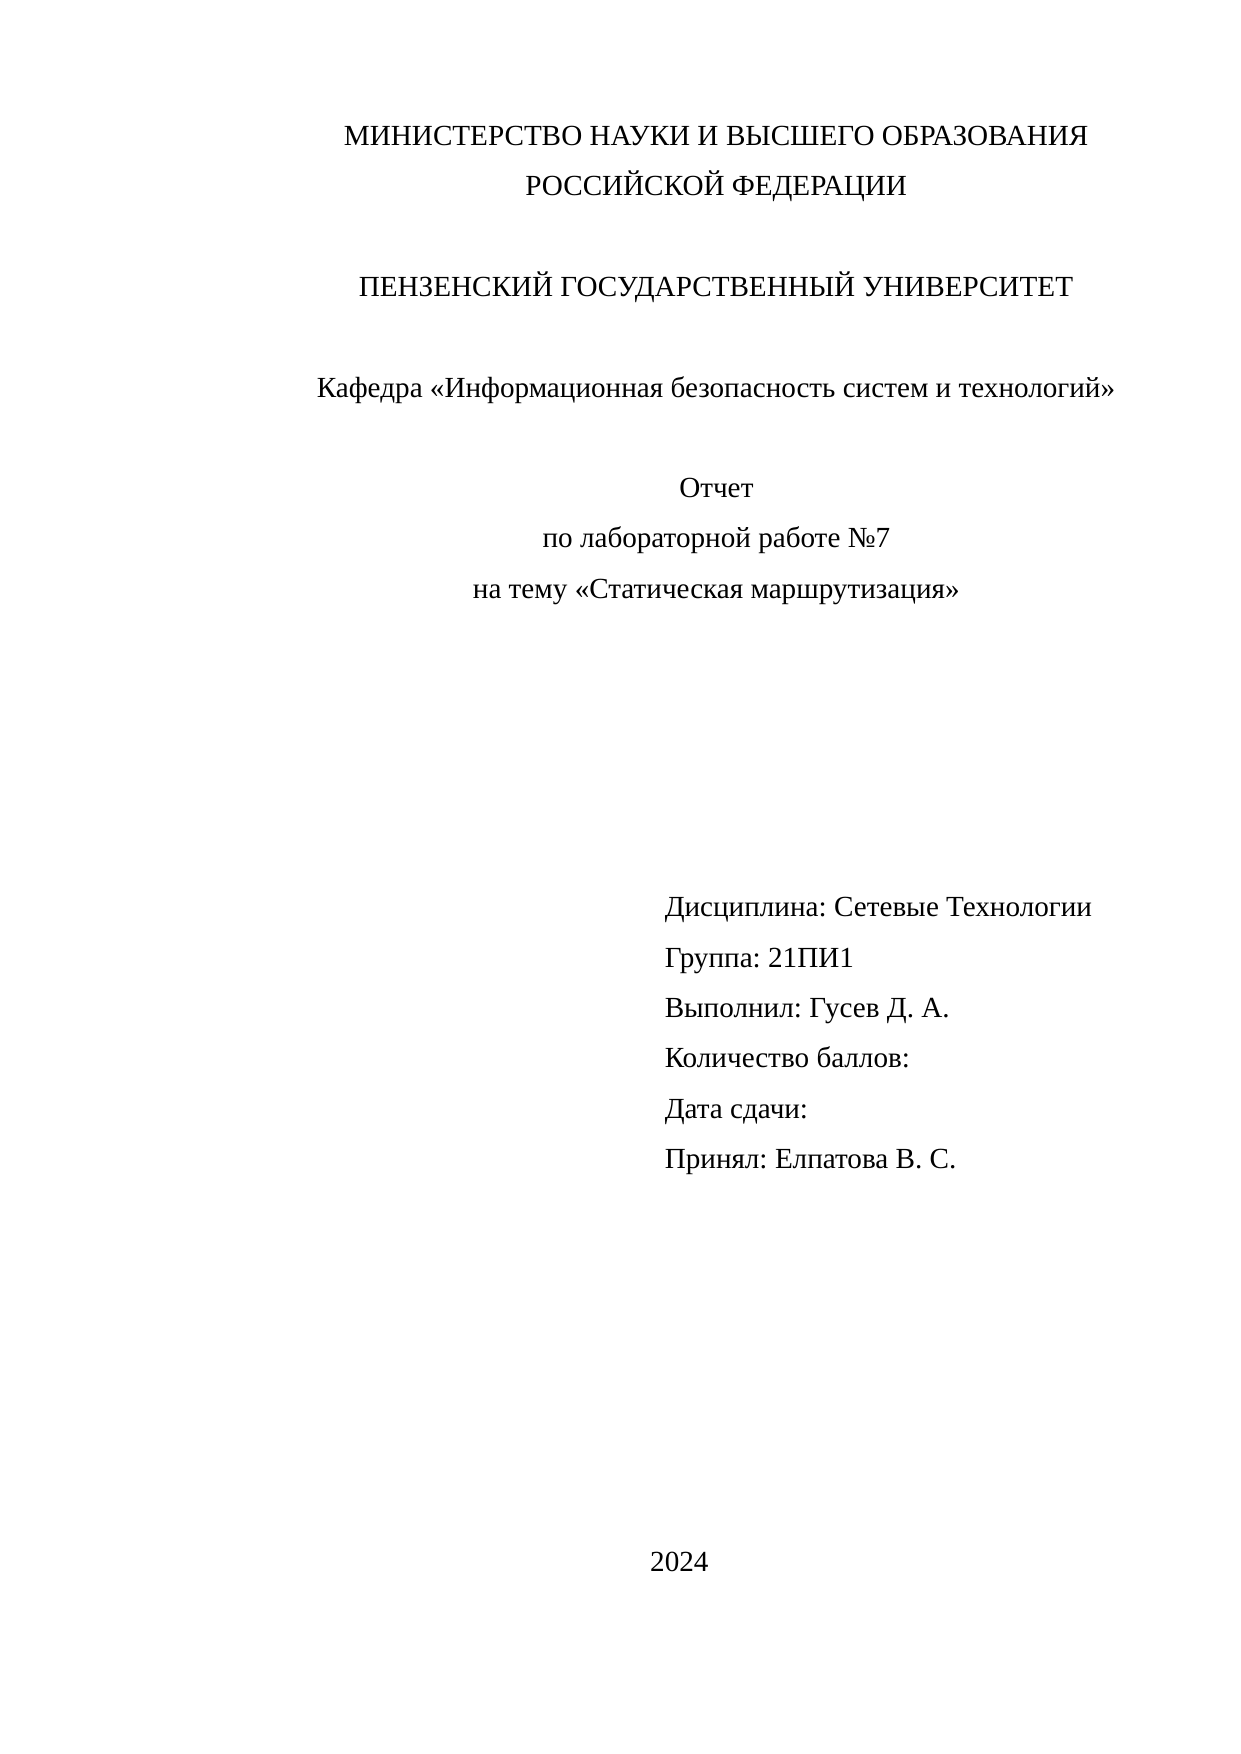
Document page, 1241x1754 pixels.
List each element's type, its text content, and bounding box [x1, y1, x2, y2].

text Выполнил: Гусев Д. А. [591, 990, 1181, 1024]
text 2024 [177, 1544, 1181, 1577]
text на тему «Статическая маршрутизация» [177, 571, 1181, 604]
text Группа: 21ПИ1 [591, 940, 1181, 973]
text ПЕНЗЕНСКИЙ ГОСУДАРСТВЕННЫЙ УНИВЕРСИТЕТ [177, 269, 1181, 303]
text Дата сдачи: [591, 1091, 1181, 1124]
text Кафедра «Информационная безопасность систем и технологий» [177, 370, 1181, 403]
text Дисциплина: Сетевые Технологии [591, 889, 1181, 923]
text Количество баллов: [591, 1041, 1181, 1074]
text РОССИЙСКОЙ ФЕДЕРАЦИИ [177, 168, 1181, 202]
text Принял: Елпатова В. С. [591, 1141, 1181, 1175]
text по лабораторной работе №7 [177, 521, 1181, 554]
text МИНИСТЕРСТВО НАУКИ И ВЫСШЕГО ОБРАЗОВАНИЯ [177, 118, 1181, 152]
text Отчет [177, 470, 1181, 504]
